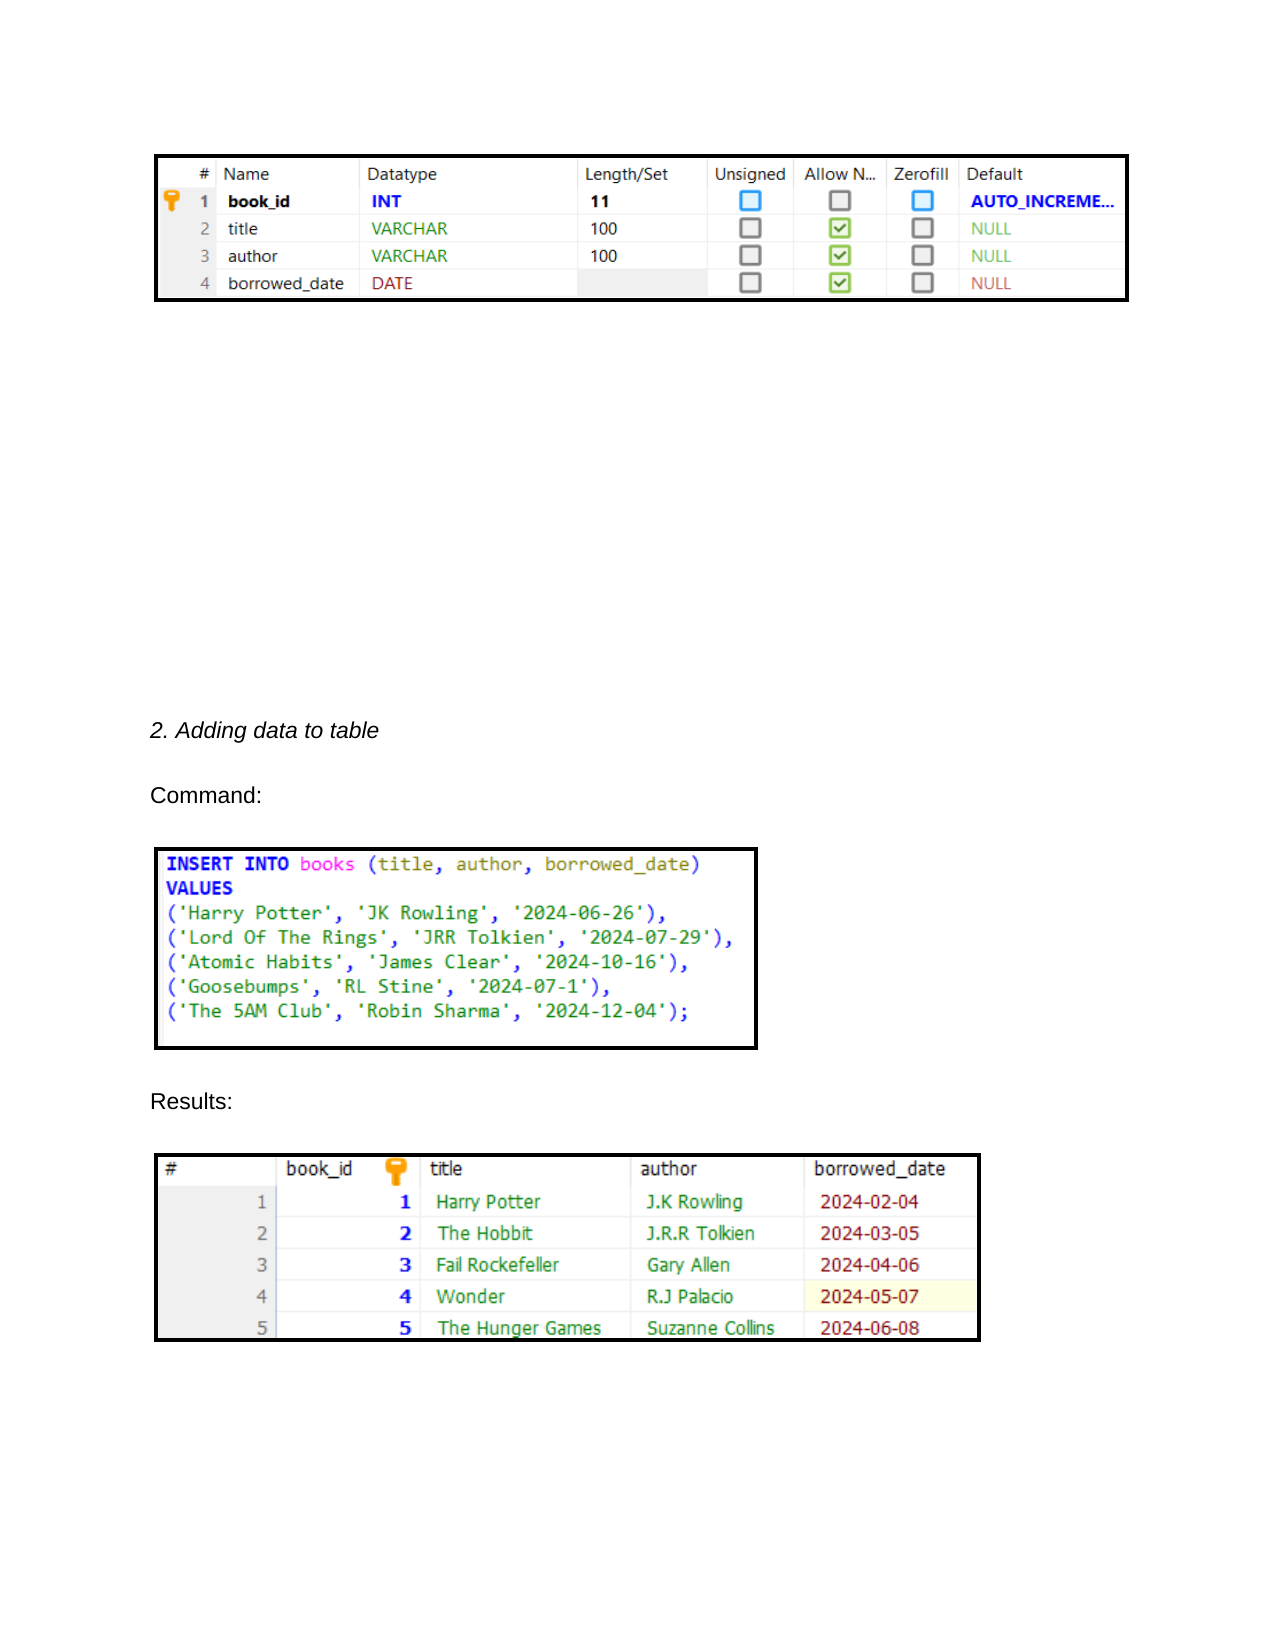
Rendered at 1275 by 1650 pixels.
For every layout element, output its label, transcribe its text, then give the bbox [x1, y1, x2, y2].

picture [158, 158, 1125, 298]
text Command: [150, 782, 1125, 808]
text Results: [150, 1088, 1125, 1114]
picture [158, 851, 754, 1046]
picture [158, 1157, 977, 1338]
subtitle 2. Adding data to table [150, 717, 1125, 744]
